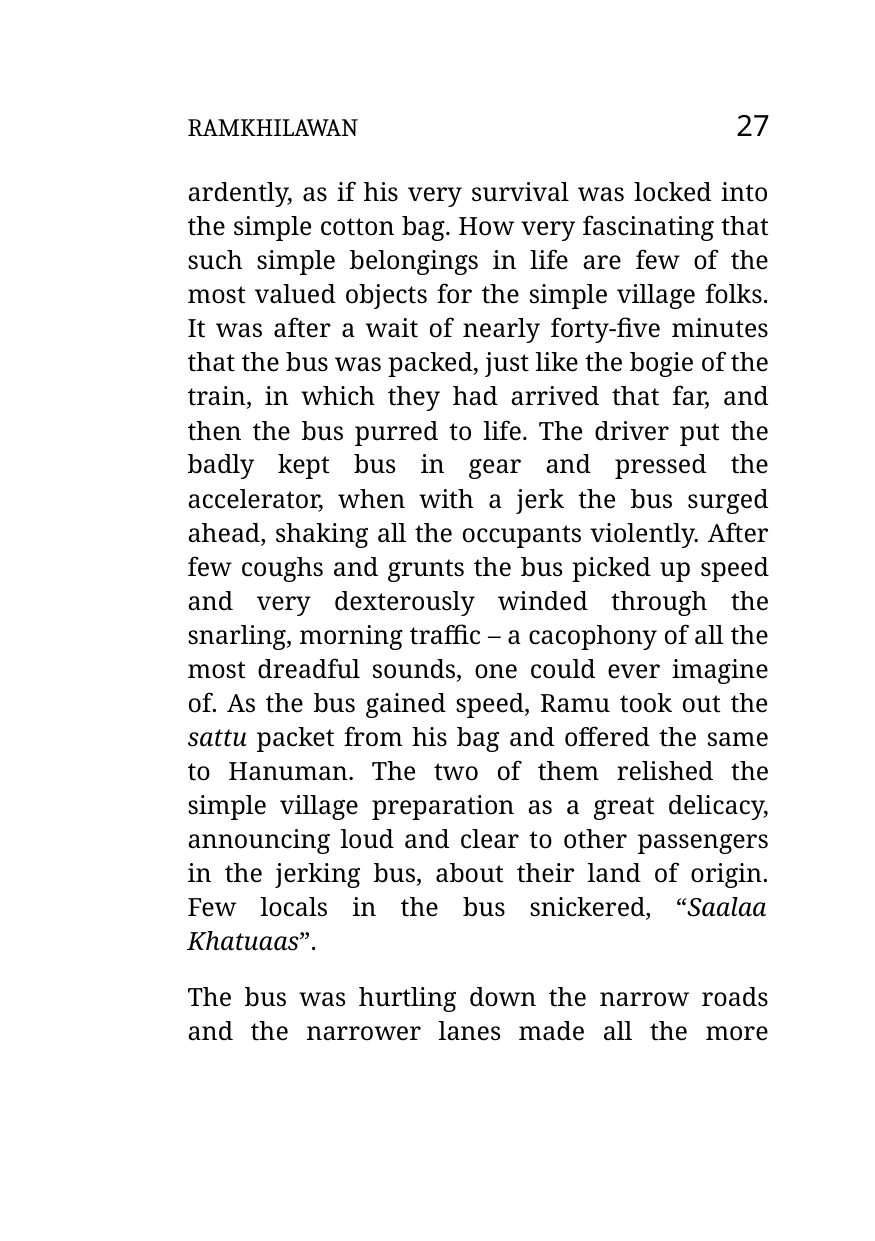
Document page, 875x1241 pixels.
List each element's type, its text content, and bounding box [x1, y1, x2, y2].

text ardently, as if his very survival was locked into the simple cotton bag. How very fascinating that such simple belongings in life are few of the most valued objects for the simple village folks. It was after a wait of nearly forty-five minutes that the bus was packed, just like the bogie of the train, in which they had arrived that far, and then the bus purred to life. The driver put the badly kept bus in gear and pressed the accelerator, when with a jerk the bus surged ahead, shaking all the occupants violently. After few coughs and grunts the bus picked up speed and very dexterously winded through the snarling, morning traffic – a cacophony of all the most dreadful sounds, one could ever imagine of. As the bus gained speed, Ramu took out the sattu packet from his bag and offered the same to Hanuman. The two of them relished the simple village preparation as a great delicacy, announcing loud and clear to other passengers in the jerking bus, about their land of origin. Few locals in the bus snickered, “Saalaa Khatuaas”. [187, 175, 769, 958]
text The bus was hurtling down the narrow roads and the narrower lanes made all the more [187, 979, 769, 1047]
